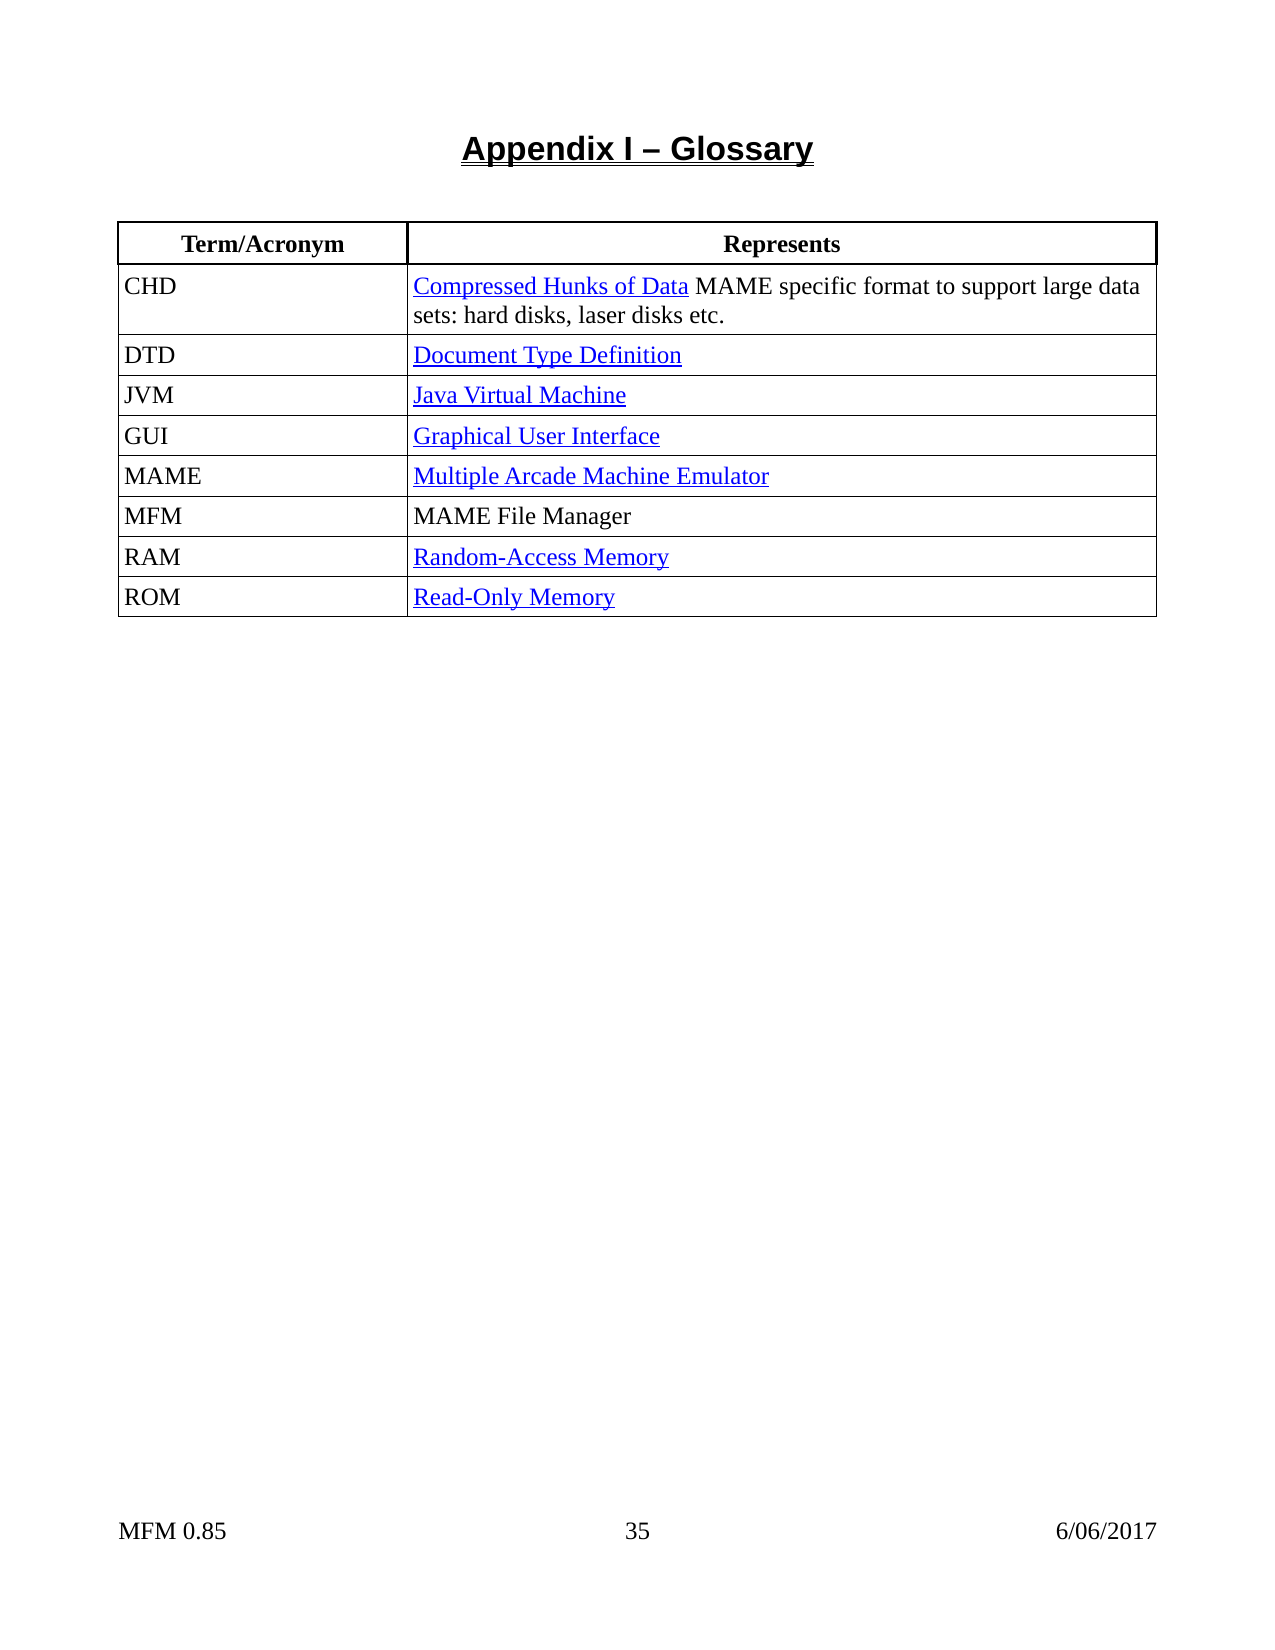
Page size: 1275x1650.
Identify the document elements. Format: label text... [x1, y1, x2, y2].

table_header Term/Acronym [119, 223, 406, 263]
table_header Represents [409, 223, 1155, 263]
table_cell CHD [119, 265, 407, 334]
table_cell GUI [119, 416, 407, 455]
table_cell MFM [119, 497, 407, 536]
table_cell ROM [119, 577, 407, 616]
table_cell MAME File Manager [408, 497, 1156, 536]
subtitle Appendix I – Glossary [118, 128, 1157, 167]
table_cell Java Virtual Machine [408, 376, 1156, 415]
table_cell Random-Access Memory [408, 537, 1156, 576]
table_cell RAM [119, 537, 407, 576]
table_cell MAME [119, 456, 407, 496]
table_cell JVM [119, 376, 407, 415]
table_cell Read-Only Memory [408, 577, 1156, 616]
table_cell Graphical User Interface [408, 416, 1156, 455]
table_cell Multiple Arcade Machine Emulator [408, 456, 1156, 496]
table_cell DTD [119, 335, 407, 374]
table_cell Compressed Hunks of Data MAME specific format to support large data sets: hard disks, laser disks etc. [408, 265, 1156, 334]
table_cell Document Type Definition [408, 335, 1156, 374]
